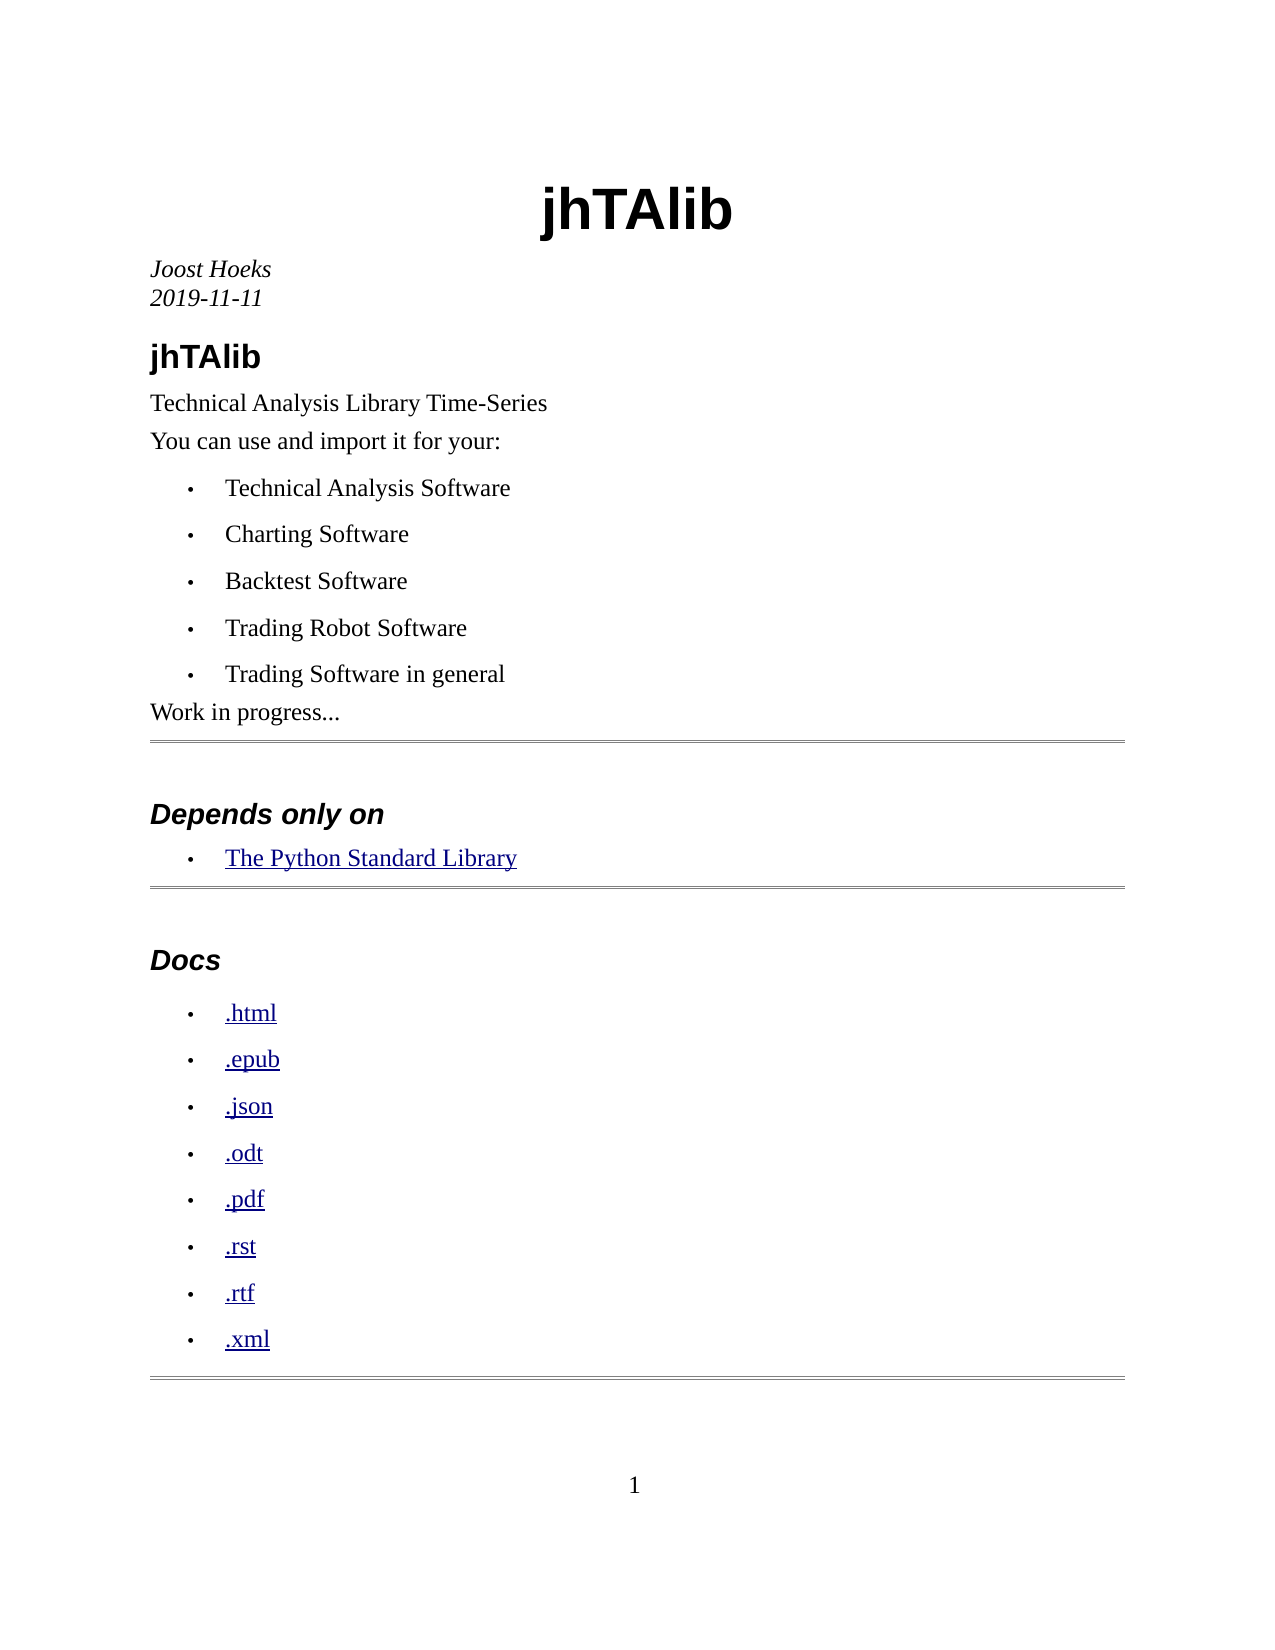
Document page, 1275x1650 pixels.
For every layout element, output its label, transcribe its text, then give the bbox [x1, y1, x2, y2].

list .rst [187, 1231, 1125, 1260]
list The Python Standard Library [187, 843, 1125, 872]
list .pdf [187, 1184, 1125, 1213]
text Joost Hoeks [150, 254, 1125, 283]
subtitle jhTAlib [150, 337, 1125, 376]
subtitle Depends only on [150, 797, 1125, 830]
list .rtf [187, 1278, 1125, 1307]
list Backtest Software [187, 566, 1125, 595]
list .epub [187, 1044, 1125, 1073]
subtitle Docs [150, 943, 1125, 976]
text You can use and import it for your: [150, 426, 1125, 455]
list Technical Analysis Software [187, 473, 1125, 501]
list Trading Software in general [187, 659, 1125, 688]
list .odt [187, 1138, 1125, 1167]
list Trading Robot Software [187, 613, 1125, 641]
text Technical Analysis Library Time-Series [150, 388, 1125, 417]
list .json [187, 1091, 1125, 1120]
list .html [187, 998, 1125, 1027]
text Work in progress... [150, 697, 1125, 726]
list Charting Software [187, 519, 1125, 548]
title jhTAlib [150, 175, 1125, 242]
text 2019-11-11 [150, 283, 1125, 312]
list .xml [187, 1324, 1125, 1353]
